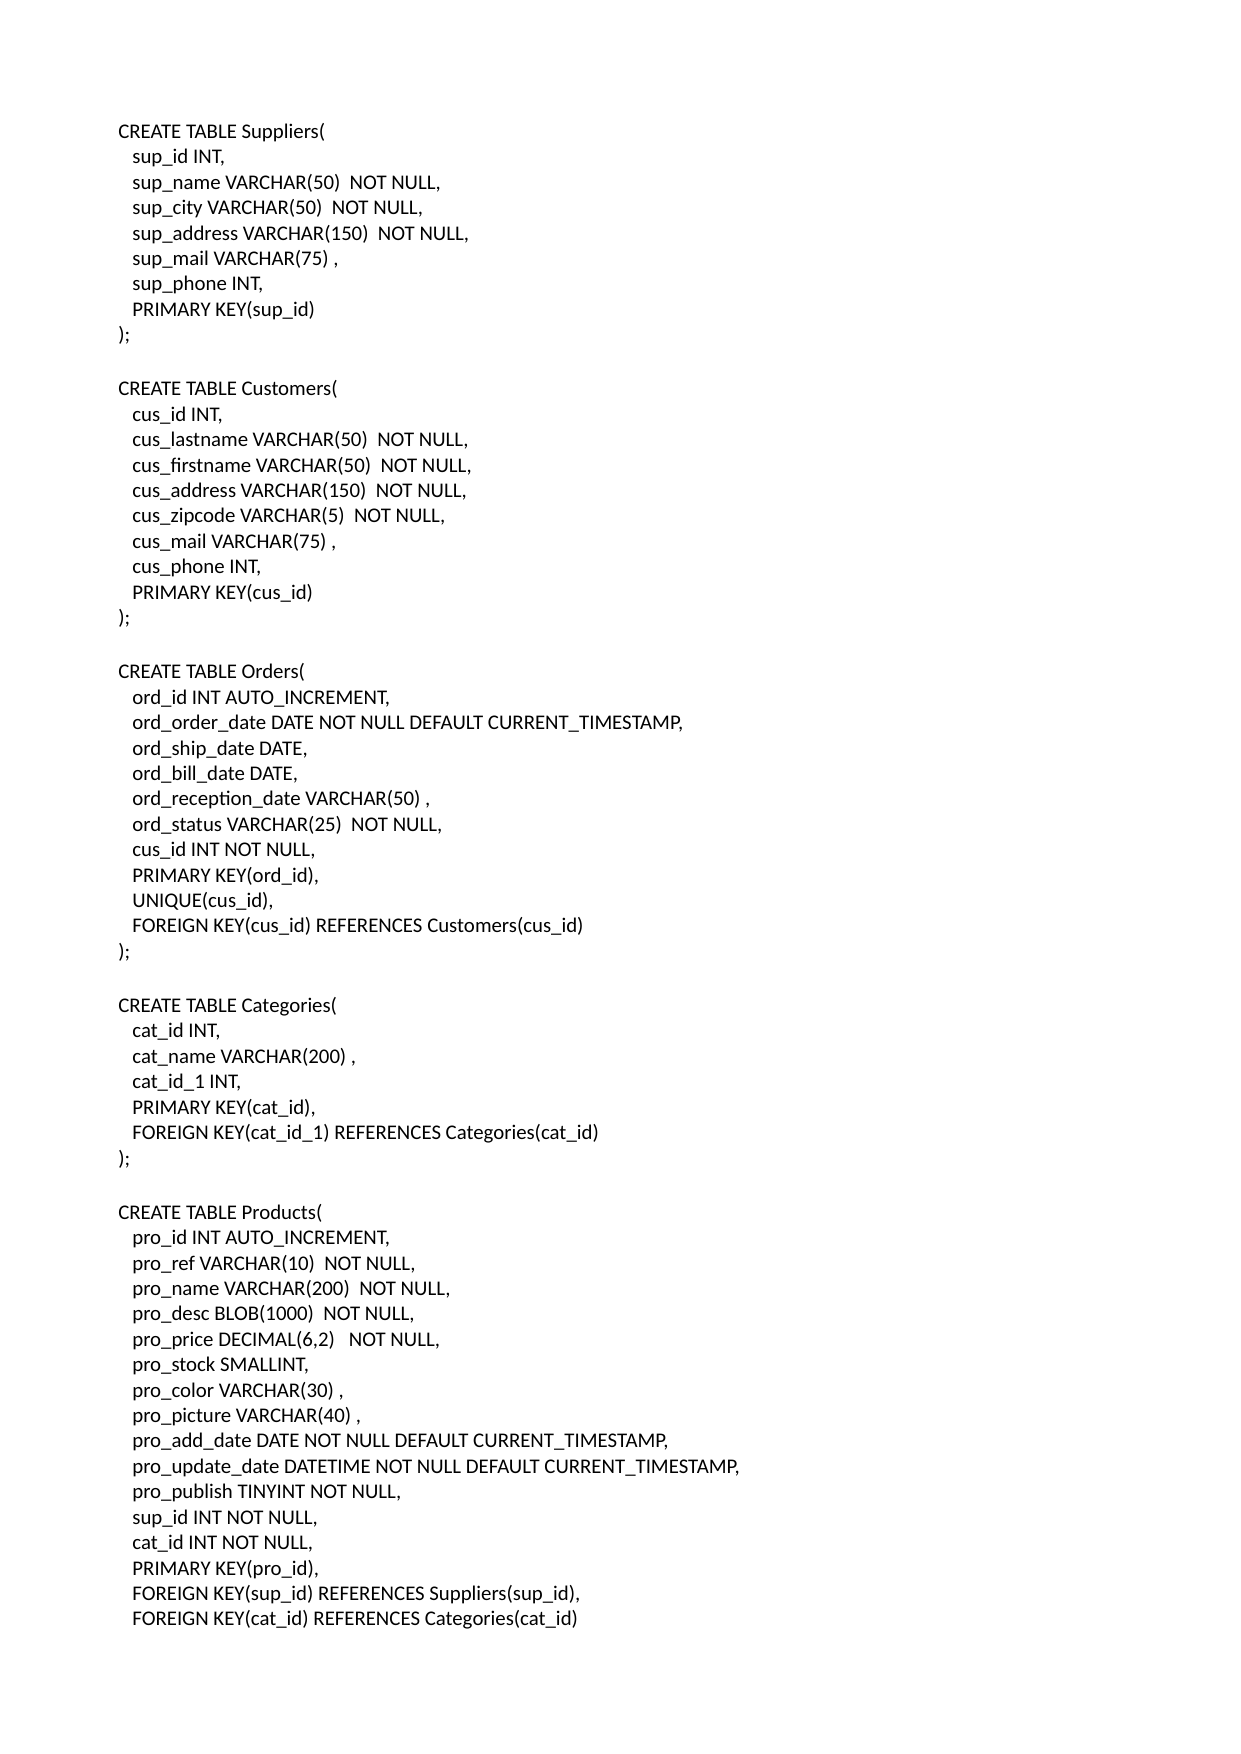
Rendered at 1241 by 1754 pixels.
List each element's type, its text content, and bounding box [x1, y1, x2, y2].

text sup_name VARCHAR(50) NOT NULL, [118, 169, 1122, 194]
text pro_add_date DATE NOT NULL DEFAULT CURRENT_TIMESTAMP, [118, 1428, 1122, 1453]
text ); [118, 321, 1122, 347]
text sup_city VARCHAR(50) NOT NULL, [118, 194, 1122, 220]
text pro_picture VARCHAR(40) , [118, 1402, 1122, 1428]
text pro_id INT AUTO_INCREMENT, [118, 1224, 1122, 1250]
text sup_id INT, [118, 143, 1122, 169]
text pro_stock SMALLINT, [118, 1351, 1122, 1377]
text PRIMARY KEY(cat_id), [118, 1094, 1122, 1119]
text ); [118, 938, 1122, 963]
text sup_mail VARCHAR(75) , [118, 245, 1122, 271]
text ord_ship_date DATE, [118, 735, 1122, 760]
text cus_lastname VARCHAR(50) NOT NULL, [118, 426, 1122, 452]
text CREATE TABLE Orders( [118, 658, 1122, 684]
text cus_phone INT, [118, 553, 1122, 579]
text ); [118, 604, 1122, 630]
text cat_name VARCHAR(200) , [118, 1043, 1122, 1068]
text ); [118, 1145, 1122, 1170]
text cus_id INT, [118, 401, 1122, 426]
text cus_firstname VARCHAR(50) NOT NULL, [118, 452, 1122, 477]
text pro_ref VARCHAR(10) NOT NULL, [118, 1250, 1122, 1275]
text sup_phone INT, [118, 271, 1122, 296]
text PRIMARY KEY(pro_id), [118, 1555, 1122, 1580]
text PRIMARY KEY(cus_id) [118, 579, 1122, 604]
text sup_address VARCHAR(150) NOT NULL, [118, 220, 1122, 245]
text PRIMARY KEY(ord_id), [118, 862, 1122, 887]
text FOREIGN KEY(cat_id) REFERENCES Categories(cat_id) [118, 1606, 1122, 1631]
text cat_id INT NOT NULL, [118, 1529, 1122, 1555]
text CREATE TABLE Products( [118, 1199, 1122, 1224]
text ord_bill_date DATE, [118, 760, 1122, 786]
text ord_status VARCHAR(25) NOT NULL, [118, 811, 1122, 836]
text ord_reception_date VARCHAR(50) , [118, 786, 1122, 811]
text UNIQUE(cus_id), [118, 887, 1122, 913]
text cat_id INT, [118, 1018, 1122, 1043]
text pro_update_date DATETIME NOT NULL DEFAULT CURRENT_TIMESTAMP, [118, 1453, 1122, 1478]
text PRIMARY KEY(sup_id) [118, 296, 1122, 321]
text pro_color VARCHAR(30) , [118, 1377, 1122, 1402]
text ord_id INT AUTO_INCREMENT, [118, 684, 1122, 709]
text sup_id INT NOT NULL, [118, 1504, 1122, 1529]
text FOREIGN KEY(cus_id) REFERENCES Customers(cus_id) [118, 913, 1122, 938]
text FOREIGN KEY(cat_id_1) REFERENCES Categories(cat_id) [118, 1119, 1122, 1145]
text cus_id INT NOT NULL, [118, 836, 1122, 862]
text pro_name VARCHAR(200) NOT NULL, [118, 1275, 1122, 1301]
text cus_address VARCHAR(150) NOT NULL, [118, 477, 1122, 503]
text CREATE TABLE Customers( [118, 376, 1122, 401]
text CREATE TABLE Suppliers( [118, 118, 1122, 143]
text cus_mail VARCHAR(75) , [118, 528, 1122, 553]
text cat_id_1 INT, [118, 1068, 1122, 1094]
text pro_price DECIMAL(6,2) NOT NULL, [118, 1326, 1122, 1351]
text FOREIGN KEY(sup_id) REFERENCES Suppliers(sup_id), [118, 1580, 1122, 1606]
text cus_zipcode VARCHAR(5) NOT NULL, [118, 503, 1122, 528]
text pro_publish TINYINT NOT NULL, [118, 1478, 1122, 1504]
text pro_desc BLOB(1000) NOT NULL, [118, 1301, 1122, 1326]
text ord_order_date DATE NOT NULL DEFAULT CURRENT_TIMESTAMP, [118, 709, 1122, 735]
text CREATE TABLE Categories( [118, 992, 1122, 1018]
